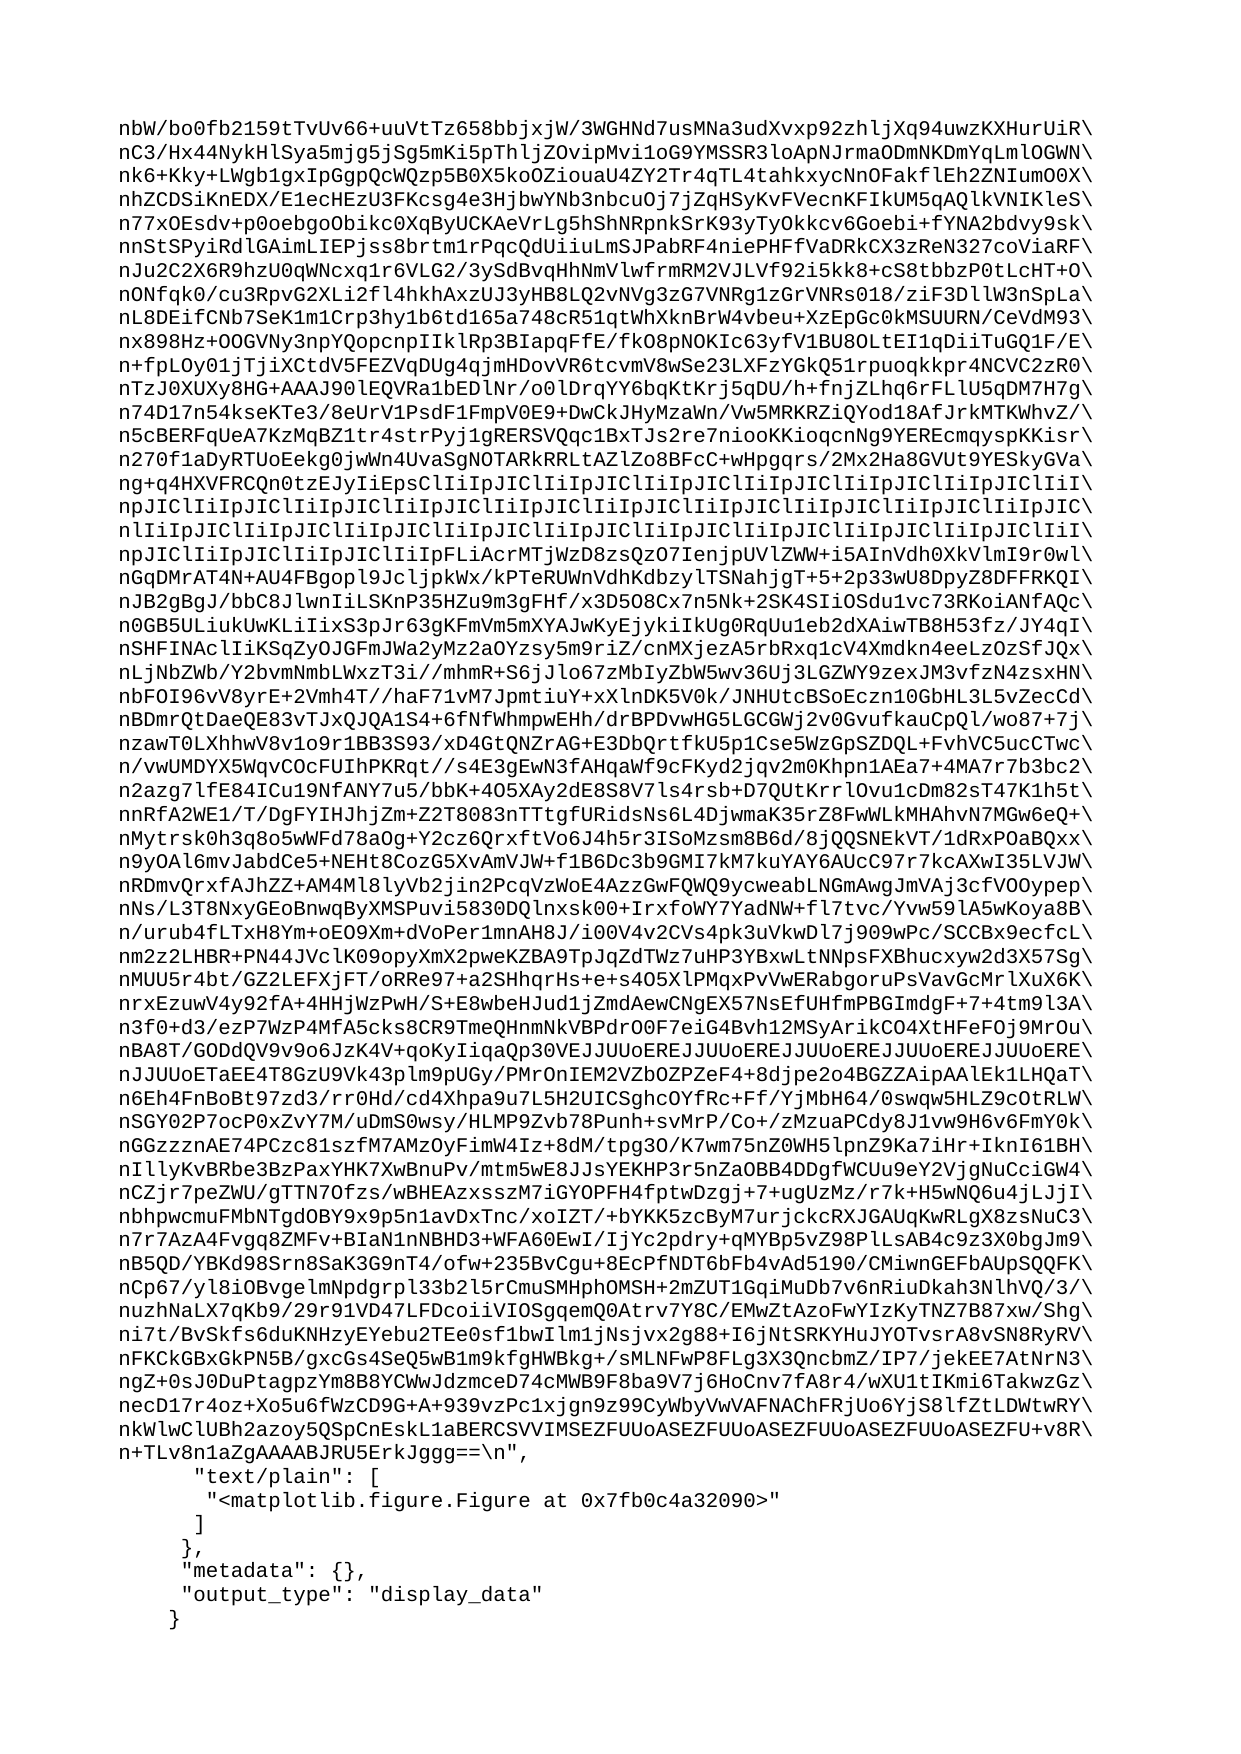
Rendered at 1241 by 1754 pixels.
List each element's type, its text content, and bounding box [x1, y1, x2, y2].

text "metadata": {}, [118, 1561, 1122, 1584]
text nbW/bo0fb2159tTvUv66+uuVtTz658bbjxjW/3WGHNd7usMNa3udXvxp92zhljXq94uwzKXHurUiR\nC3/Hx44NykHlSya5mjg5jSg5mKi5pThljZOvipMvi1oG9YMSSR3loApNJrmaODmNKDmYqLmlOGWN\nk6+Kky+LWgb1gxIpGgpQcWQzp5B0X5koOZiouaU4ZY2Tr4qTL4tahkxycNnOFakflEh2ZNIumO0X\nhZCDSiKnEDX/E1ecHEzU3FKcsg4e3HjbwYNb3nbcuOj7jZqHSyKvFVecnKFIkUM5qAQlkVNIKleS\n77xOEsdv+p0oebgoObikc0XqByUCKAeVrLg5hShNRpnkSrK93yTyOkkcv6Goebi+fYNA2bdvy9sk\nnStSPyiRdlGAimLIEPjss8brtm1rPqcQdUiiuLmSJPabRF4niePHFfVaDRkCX3zReN327coViaRF\nJu2C2X6R9hzU0qWNcxq1r6VLG2/3ySdBvqHhNmVlwfrmRM2VJLVf92i5kk8+cS8tbbzP0tLcHT+O\nONfqk0/cu3RpvG2XLi2fl4hkhAxzUJ3yHB8LQ2vNVg3zG7VNRg1zGrVNRs018/ziF3DllW3nSpLa\nL8DEifCNb7SeK1m1Crp3hy1b6td165a748cR51qtWhXknBrW4vbeu+XzEpGc0kMSUURN/CeVdM93\nx898Hz+OOGVNy3npYQopcnpIIklRp3BIapqFfE/fkO8pNOKIc63yfV1BU8OLtEI1qDiiTuGQ1F/E\n+fpLOy01jTjiXCtdV5FEZVqDUg4qjmHDovVR6tcvmV8wSe23LXFzYGkQ51rpuoqkkpr4NCVC2zR0\nTzJ0XUXy8HG+AAAJ90lEQVRa1bEDlNr/o0lDrqYY6bqKtKrj5qDU/h+fnjZLhq6rFLlU5qDM7H7g\n74D17n54kseKTe3/8eUrV1PsdF1FmpV0E9+DwCkJHyMzaWn/Vw5MRKRZiQYod18AfJrkMTKWhvZ/\n5cBERFqUeA7KzMqBZ1tr4strPyj1gRERSVQqc1BxTJs2re7niooKKioqcnNg9YEREcmqyspKKisr\n270f1aDyRTUoEekg0jwWn4UvaSgNOTARkRRLtAZlZo8BFcC+wHpgqrs/2Mx2Ha8GVUt9YESkyGVa\ng+q4HXVFRCQn0tzEJyIiEpsClIiIpJIClIiIpJIClIiIpJIClIiIpJIClIiIpJIClIiIpJIClIiI\npJIClIiIpJIClIiIpJIClIiIpJIClIiIpJIClIiIpJIClIiIpJIClIiIpJIClIiIpJIClIiIpJIC\nlIiIpJIClIiIpJIClIiIpJIClIiIpJIClIiIpJIClIiIpJIClIiIpJIClIiIpJIClIiIpJIClIiI\npJIClIiIpJIClIiIpJIClIiIpFLiAcrMTjWzD8zsQzO7IenjpUVlZWW+i5AInVdh0XkVlmI9r0wl\nGqDMrAT4N+AU4FBgopl9JcljpkWx/kPTeRUWnVdhKdbzylTSNahjgT+5+2p33wU8DpyZ8DFFRKQI\nJB2gBgJ/bbC8JlwnIiLSKnP35HZu9m3gFHf/x3D5O8Cx7n5Nk+2SK4SIiOSdu1vc73RKoiANfAQc\n0GB5ULiukUwKLiIixS3pJr63gKFmVm5mXYAJwKyEjykiIkUg0RqUu1eb2dXAiwTB8H53fz/JY4qI\nSHFINAclIiKSqZyOJGFmJWa2yMz2aOYzsy5m9riZ/cnMXjezA5rbRxq1cV4Xmdkn4eeLzOzSfJQx\nLjNbZWb/Y2bvmNmbLWxzT3i//mhmR+S6jJlo67zMbIyZbW5wv36Uj3LGZWY9zexJM3vfzN4zsxHN\nbFOI96vV8yrE+2Vmh4T//haF71vM7JpmtiuY+xXlnDK5V0k/JNHUtcBSoEczn10GbHL3L5vZecCd\nBDmrQtDaeQE83vTJxQJQA1S4+6fNfWhmpwEHh/drBPDvwHG5LGCGWj2v0GvufkauCpQl/wo87+7j\nzawT0LXhhwV8v1o9r1BB3S93/xD4GtQNZrAG+E3DbQrtfkU5p1Cse5WzGpSZDQL+FvhVC5ucCTwc\n/vwUMDYX5WqvCOcFUIhPKRqt//s4E3gEwN3fAHqaWf9cFKyd2jqv2m0Khpn1AEa7+4MA7r7b3bc2\n2azg7lfE84ICu19NfANY7u5/bbK+4O5XAy2dE8S8V7ls4rsb+D7QUtKrrlOvu1cDm82sT47K1h5t\nnRfA2WE1/T/DgFYIHJhjZm+Z2T8083nTTtgfURidsNs6L4DjwmaK35rZ8FwWLkMHAhvN7MGw6eQ+\nMytrsk0h3q8o5wWFd78aOg+Y2cz6QrxftVo6J4h5r3ISoMzsm8B6d/8jQQSNEkVT/1dRxPOaBQxx\n9yOAl6mvJabdCe5+NEHt8CozG5XvAmVJW+f1B6Dc3b9GMI7kM7kuYAY6AUcC97r7kcAXwI35LVJW\nRDmvQrxfAJhZZ+AM4Ml8lyVb2jin2PcqVzWoE4AzzGwFQWQ9ycweabLNGmAwgJmVAj3cfVOOypep\nNs/L3T8NxyGEoBnwqByXMSPuvi5830DQlnxsk00+IrxfoWY7YadNW+fl7tvc/Yvw59lA5wKoya8B\n/urub4fLTxH8Ym+oEO9Xm+dVoPer1mnAH8J/i00V4v2CVs4pk3uVkwDl7j909wPc/SCCBx9ecfcL\nm2z2LHBR+PN44JVclK09opyXmX2pweKZBA9TpJqZdTWz7uHP3YBxwLtNNpsFXBhucxyw2d3X57Sg\nMUU5r4bt/GZ2LEFXjFT/oRRe97+a2SHhqrHs+e+s4O5XlPMqxPvVwERabgoruPsVavGcMrlXuX6K\nrxEzuwV4y92fA+4HHjWzPwH/S+E8wbeHJud1jZmdAewCNgEX57NsEfUHfmPBGImdgF+7+4tm9l3A\n3f0+d3/ezP7WzP4MfA5cks8CR9TmeQHnmNkVBPdrO0F7eiG4Bvh12MSyArikCO4XtHFeFOj9MrOu\nBA8T/GODdQV9v9o6JzK4V+qoKyIiqaQp30VEJJUUoEREJJUUoEREJJUUoEREJJUUoEREJJUUoERE\nJJUUoETaEE4T8GzU9Vk43plm9pUGy/PMrOnIEM2VZbOZPZeF4+8djpe2o4BGZZAipAAlEk1LHQaT\n6Eh4FnBoBt97zd3/rr0Hd/cd4Xhpa9u7L5H2UICSghcOYfRc+Ff/YjMbH64/0swqw5HLZ9cOtRLW\nSGY02P7ocP0xZvY7M/uDmS0wsy/HLMP9Zvb78Punh+svMrP/Co+/zMzuaPCdy8J1vw9H6v6FmY0k\nGGzzznAE74PCzc81szfM7AMzOyFimW4Iz+8dM/tpg3O/K7wm75nZ0WH5lpnZ9Ka7iHr+IknI61BH\nIllyKvBRbe3BzPaxYHK7XwBnuPv/mtm5wE8JJsYEKHP3r5nZaOBB4DDgfWCUu9eY2VjgNuCciGW4\nCZjr7peZWU/gTTN7Ofzs/wBHEAzxsszM7iGYOPFH4fptwDzgj+7+ugUzMz/r7k+H5wNQ6u4jLJjI\nbhpwcmuFMbNTgdOBY9x9p5n1avDxTnc/xoIZT/+bYKK5zcByM7urjckcRXJGAUqKwRLgX8zsNuC3\n7r7AzA4Fvgq8ZMFv+BIaN1nNBHD3+WFA60EwI/IjYc2pdry+qMYBp5vZ98PlLsAB4c9z3X0bgJm9\nB5QD/YBKd98Srn8SaK3G9nT4/ofw+235BvCgu+8EcPfNDT6bFb4vAd5190/CMiwnGEFbAUpSQQFK\nCp67/yl8iOBvgelmNpdgrpl33b2l5rCmuSMHphOMSH+2mZUT1GqiMuDb7v6nRiuDkah3NlhVQ/3/\nuzhNaLX7qKb9/29r91VD47LFDcoiiVIOSgqemQ0Atrv7Y8C/EMwZtAzoFwYIzKyTNZ7B87xw/Shg\ni7t/BvSkfs6duKNHzyEYebu2TEe0sf1bwIlm1jNsjvx2g88+I6jNtSRKYHuJYOTvsrA8vSN8RyRV\nFKCkGBxGkPN5B/gxcGs4SeQ5wB1m9kfgHWBkg+/sMLNFwP8FLg3X3QncbmZ/IP7/jekEE7AtNrN3\ngZ+0sJ0DuPtagpzYm8B8YCWwJdzmceD74cMWB9F8ba9V7j6HoCnv7fA8r4/wXU1tIKmi6TakwzGz\necD17r4oz+Xo5u6fWzCD9G+A+939vzPc1xjgn9z99CyWbyVwVAFNAChFRjUo6YjS8lfZtLDWtwRY\nkWlwClUBh2azoy5QSpCnEskL1aBERCSVVIMSEZFUUoASEZFUUoASEZFUUoASEZFUUoASEZFU+v8R\n+TLv8n1aZgAAAABJRU5ErkJggg==\n", [118, 118, 1122, 1466]
text ] [118, 1513, 1122, 1537]
text }, [118, 1537, 1122, 1561]
text "<matplotlib.figure.Figure at 0x7fb0c4a32090>" [118, 1489, 1122, 1513]
text } [118, 1608, 1122, 1631]
text "text/plain": [ [118, 1466, 1122, 1489]
text "output_type": "display_data" [118, 1584, 1122, 1608]
